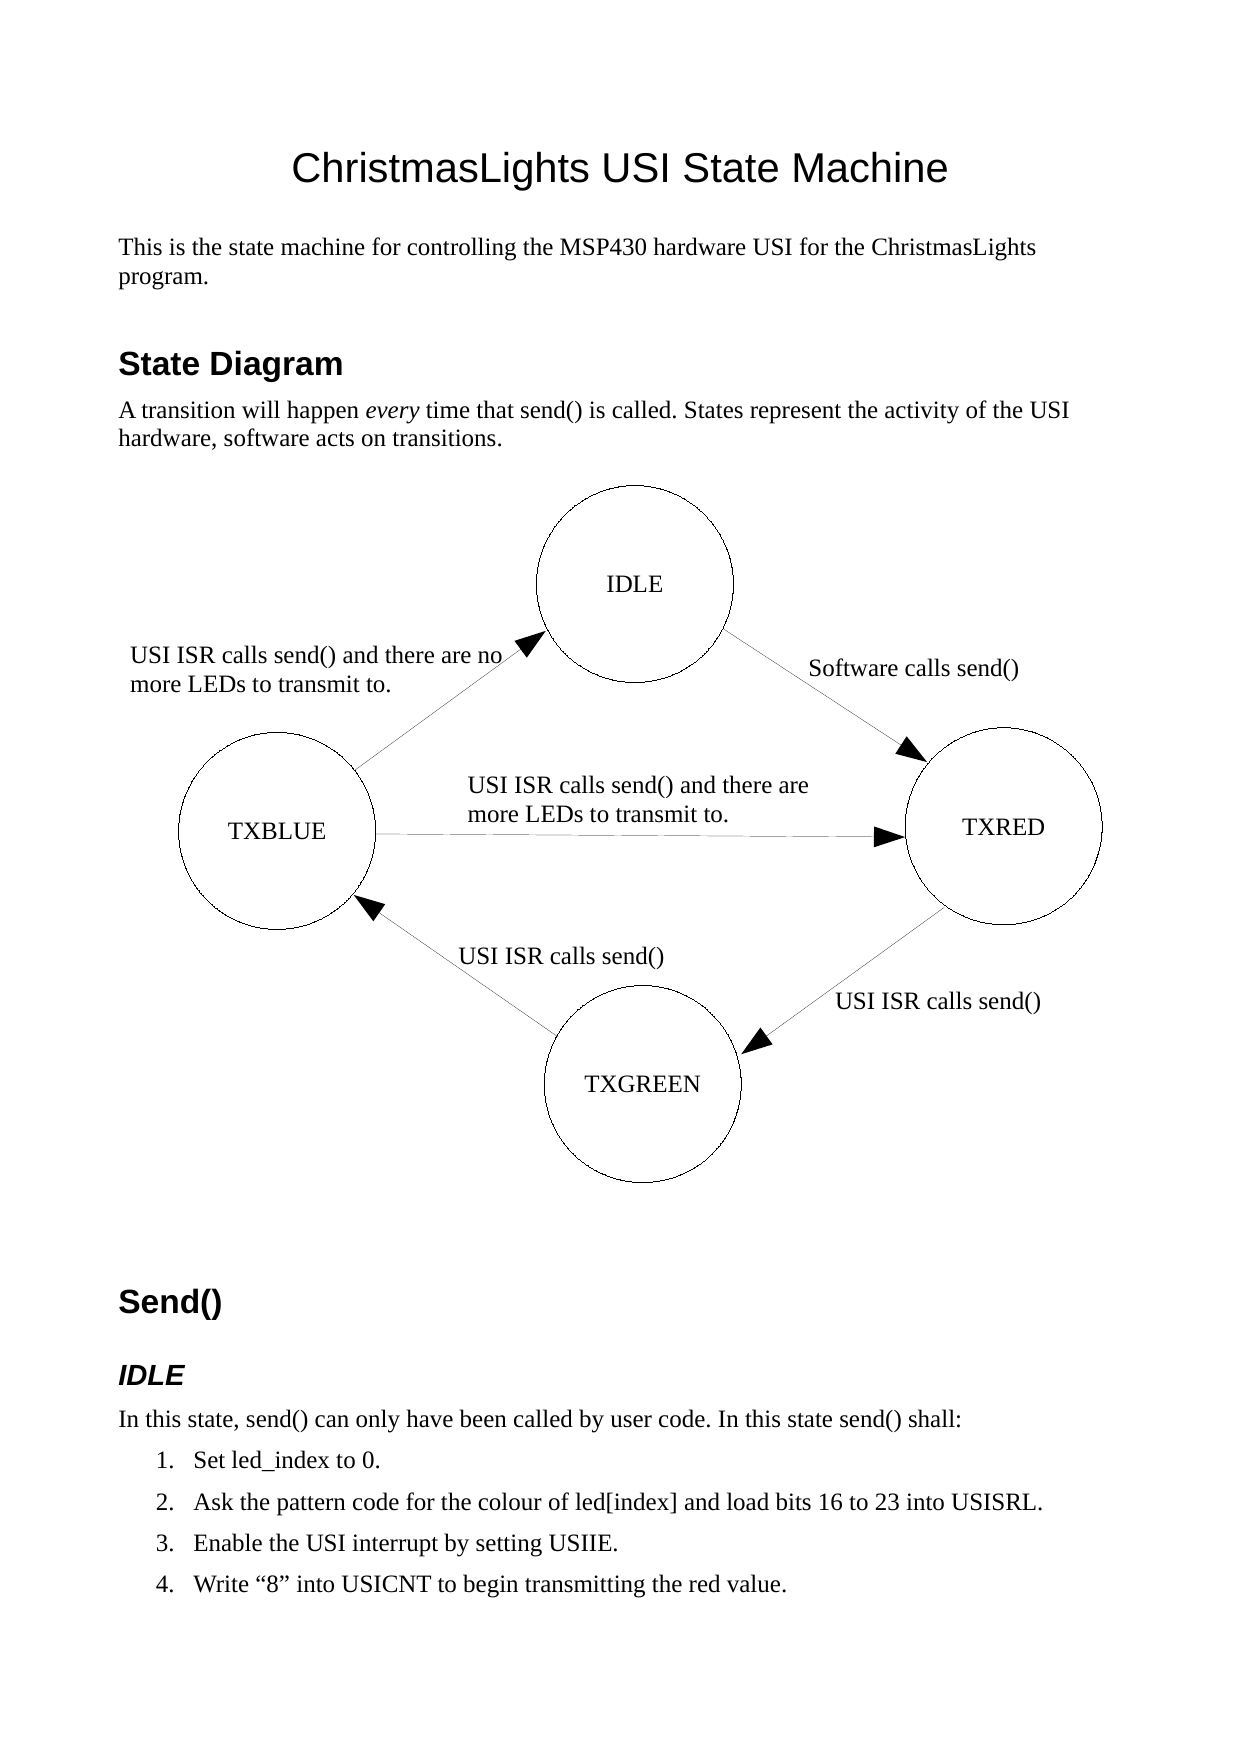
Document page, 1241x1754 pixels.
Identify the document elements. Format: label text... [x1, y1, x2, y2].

list Enable the USI interrupt by setting USIIE. [156, 1528, 1122, 1557]
list Set led_index to 0. [156, 1446, 1122, 1474]
text A transition will happen every time that send() is called. States represent the activity of the USI hardware, software acts on transitions. [118, 395, 1122, 452]
subtitle State Diagram [118, 343, 1122, 382]
text In this state, send() can only have been called by user code. In this state send() shall: [118, 1404, 1122, 1433]
subtitle ChristmasLights USI State Machine [118, 143, 1122, 191]
subtitle Send() [118, 1282, 1122, 1321]
list Write “8” into USICNT to begin transmitting the red value. [156, 1569, 1122, 1598]
subtitle IDLE [118, 1358, 1122, 1392]
text This is the state machine for controlling the MSP430 hardware USI for the ChristmasLights program. [118, 232, 1122, 290]
list Ask the pattern code for the colour of led[index] and load bits 16 to 23 into USISRL. [156, 1487, 1122, 1516]
